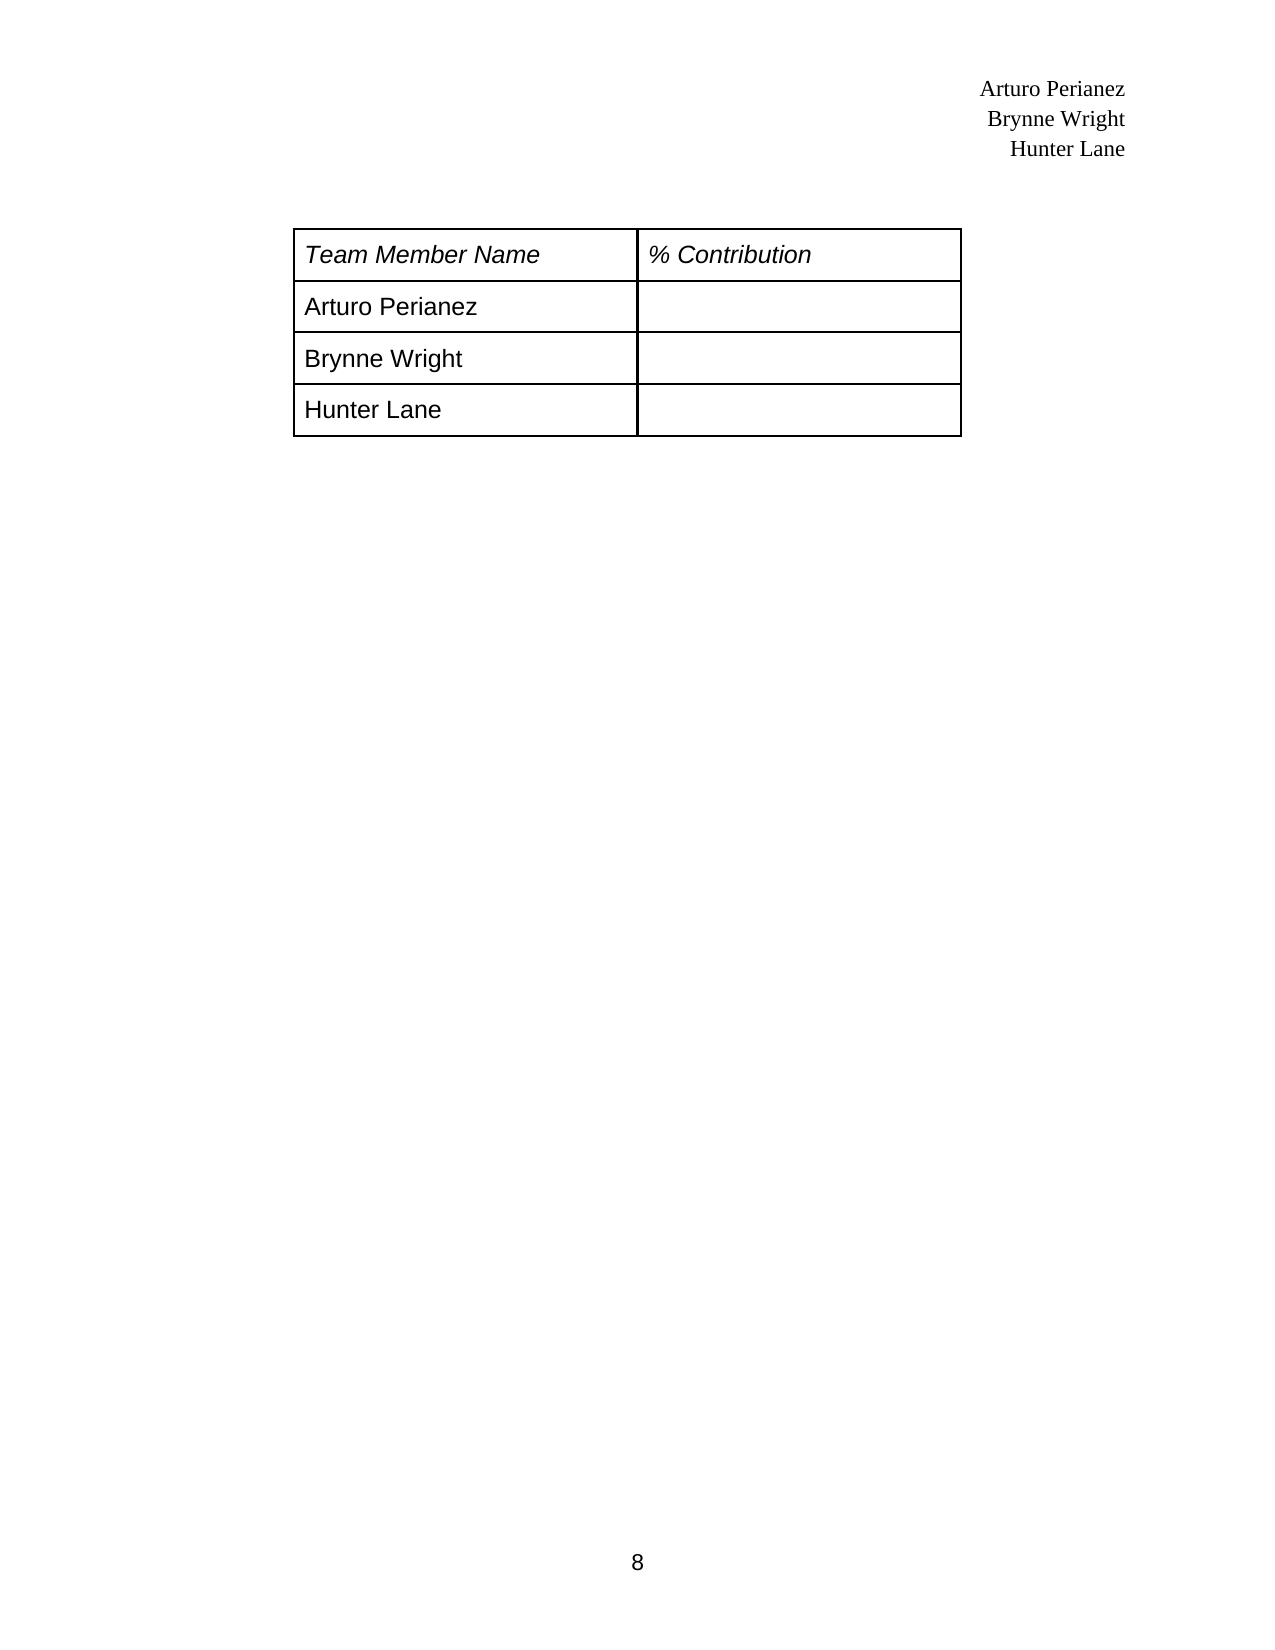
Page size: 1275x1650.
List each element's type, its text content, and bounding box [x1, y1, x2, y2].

table_cell [639, 282, 960, 331]
table_cell [639, 385, 960, 434]
table_cell Hunter Lane [295, 385, 636, 434]
table_cell Brynne Wright [295, 333, 636, 383]
table_header Team Member Name [295, 230, 636, 279]
table_header % Contribution [639, 230, 960, 279]
table_cell Arturo Perianez [295, 282, 636, 331]
table_cell [639, 333, 960, 383]
